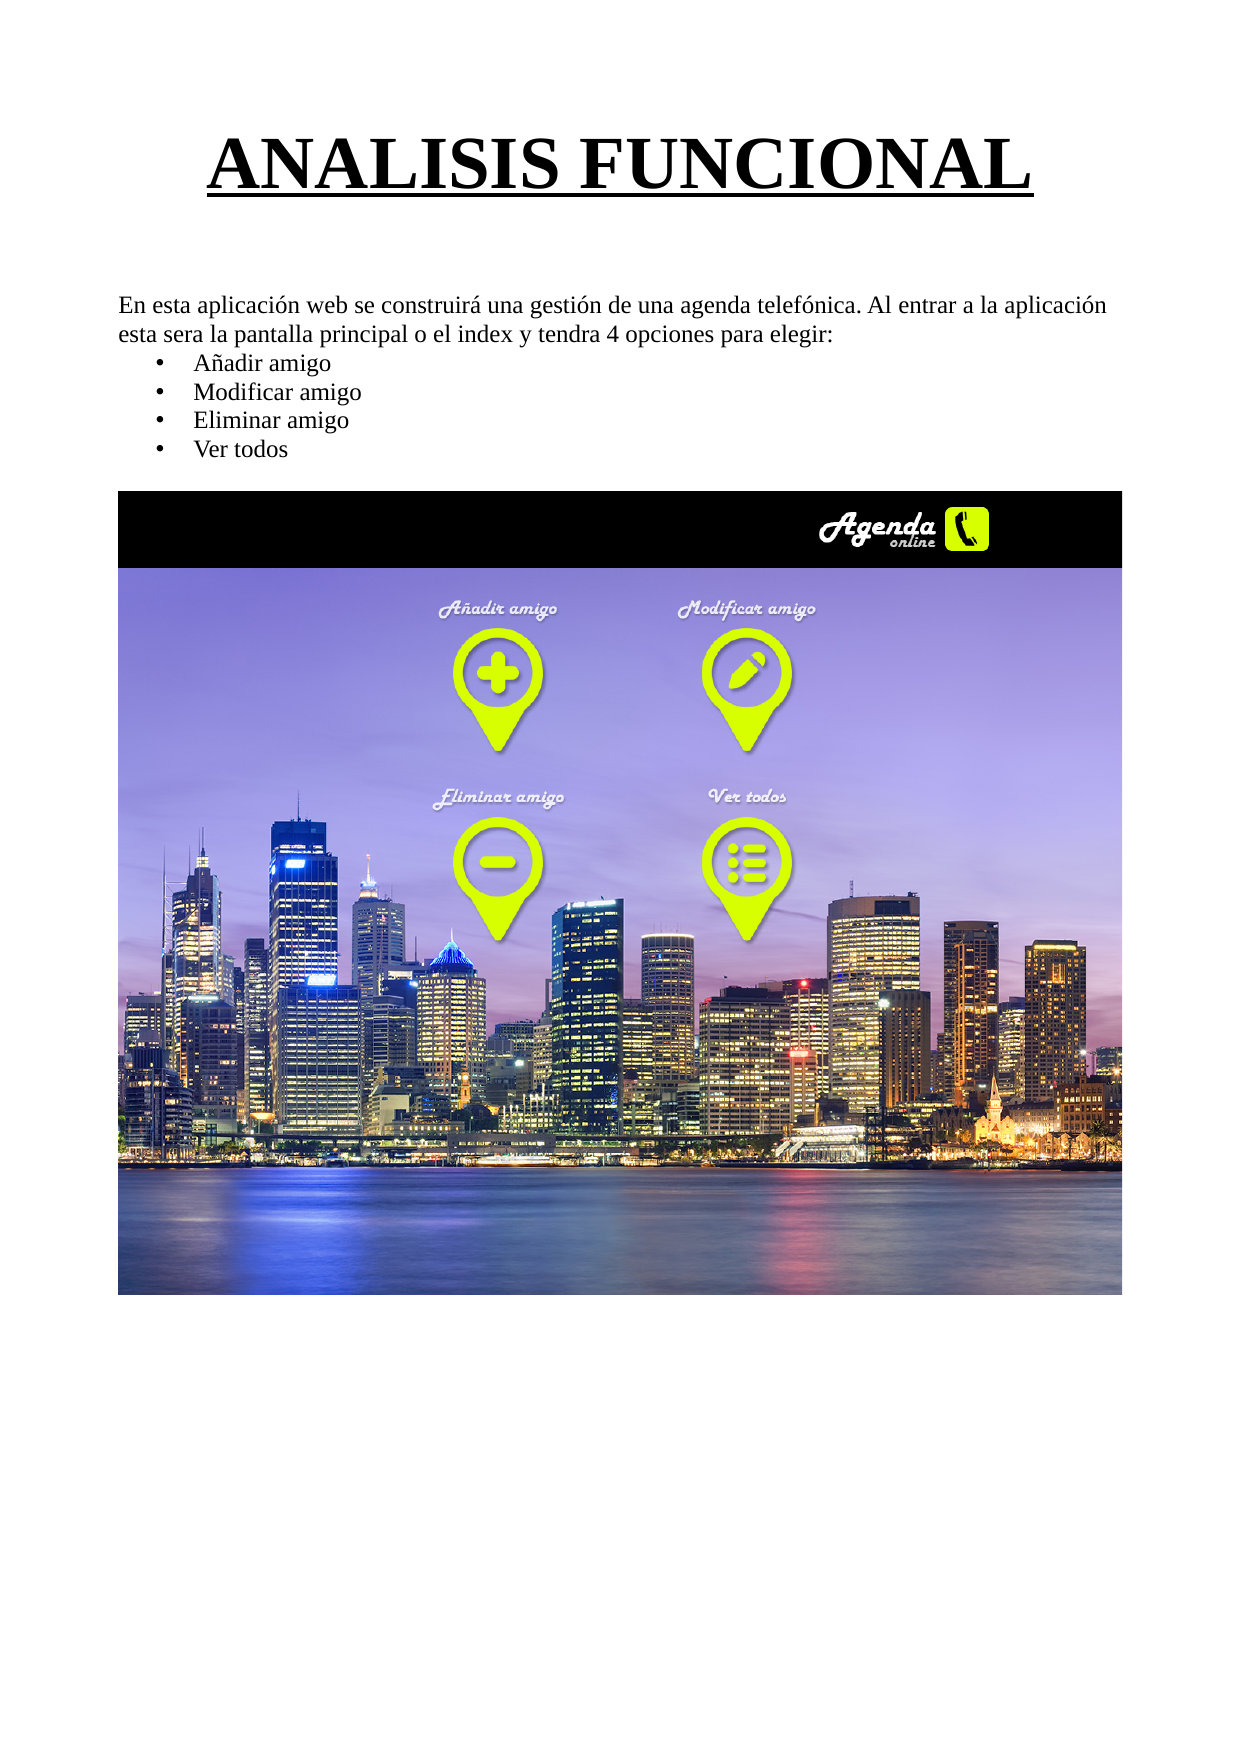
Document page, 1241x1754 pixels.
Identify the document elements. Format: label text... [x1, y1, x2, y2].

list Ver todos [156, 434, 1122, 463]
list Añadir amigo [156, 348, 1122, 377]
list Modificar amigo [156, 377, 1122, 406]
text En esta aplicación web se construirá una gestión de una agenda telefónica. Al entrar a la aplicación esta sera la pantalla principal o el index y tendra 4 opciones para elegir: [118, 291, 1122, 348]
list Eliminar amigo [156, 406, 1122, 434]
text ANALISIS FUNCIONAL [118, 118, 1122, 204]
picture [118, 491, 1123, 1295]
